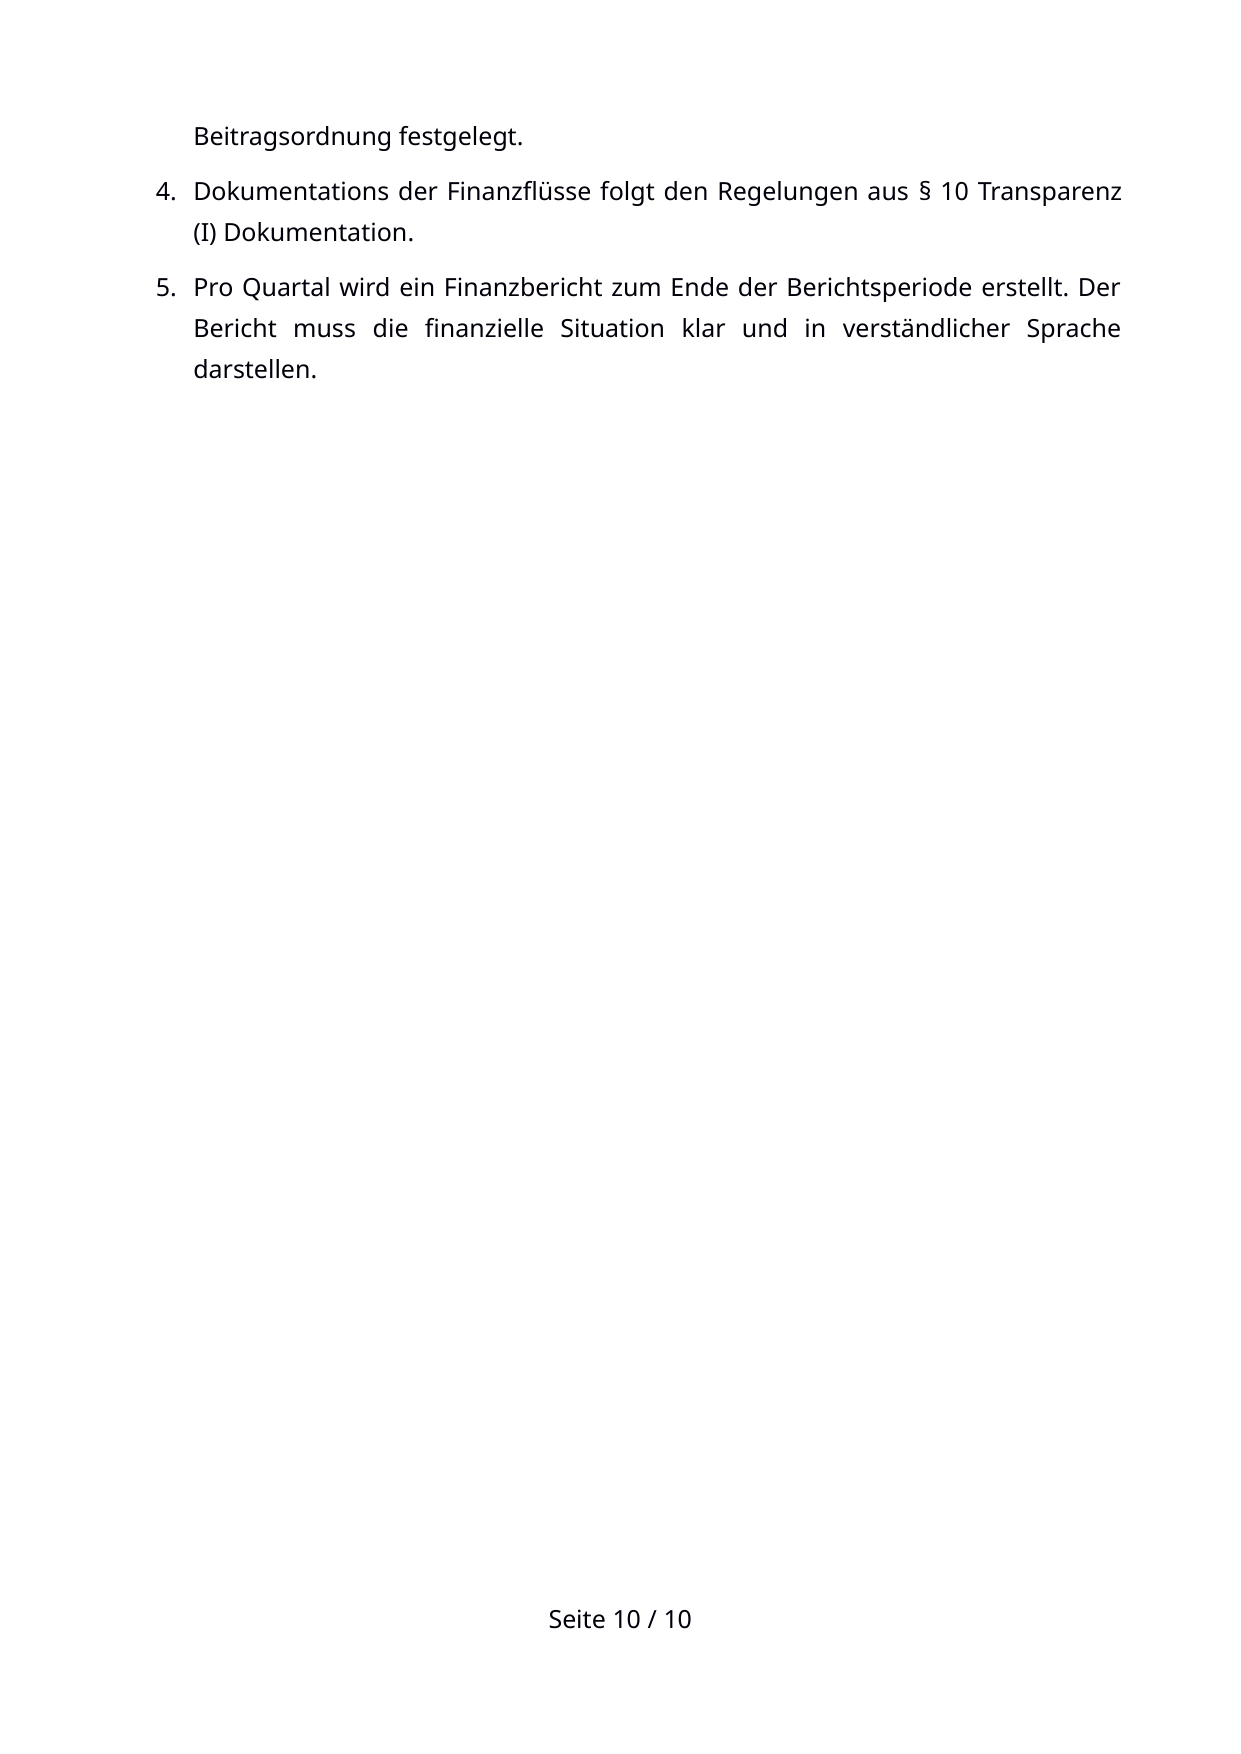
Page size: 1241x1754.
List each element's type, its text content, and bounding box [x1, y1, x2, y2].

list Dokumentations der Finanzflüsse folgt den Regelungen aus § 10 Transparenz (I) Dokumentation. [156, 173, 1122, 248]
list Beitragsordnung festgelegt. [156, 118, 1122, 152]
list Pro Quartal wird ein Finanzbericht zum Ende der Berichtsperiode erstellt. Der Bericht muss die finanzielle Situation klar und in verständlicher Sprache darstellen. [156, 270, 1122, 386]
